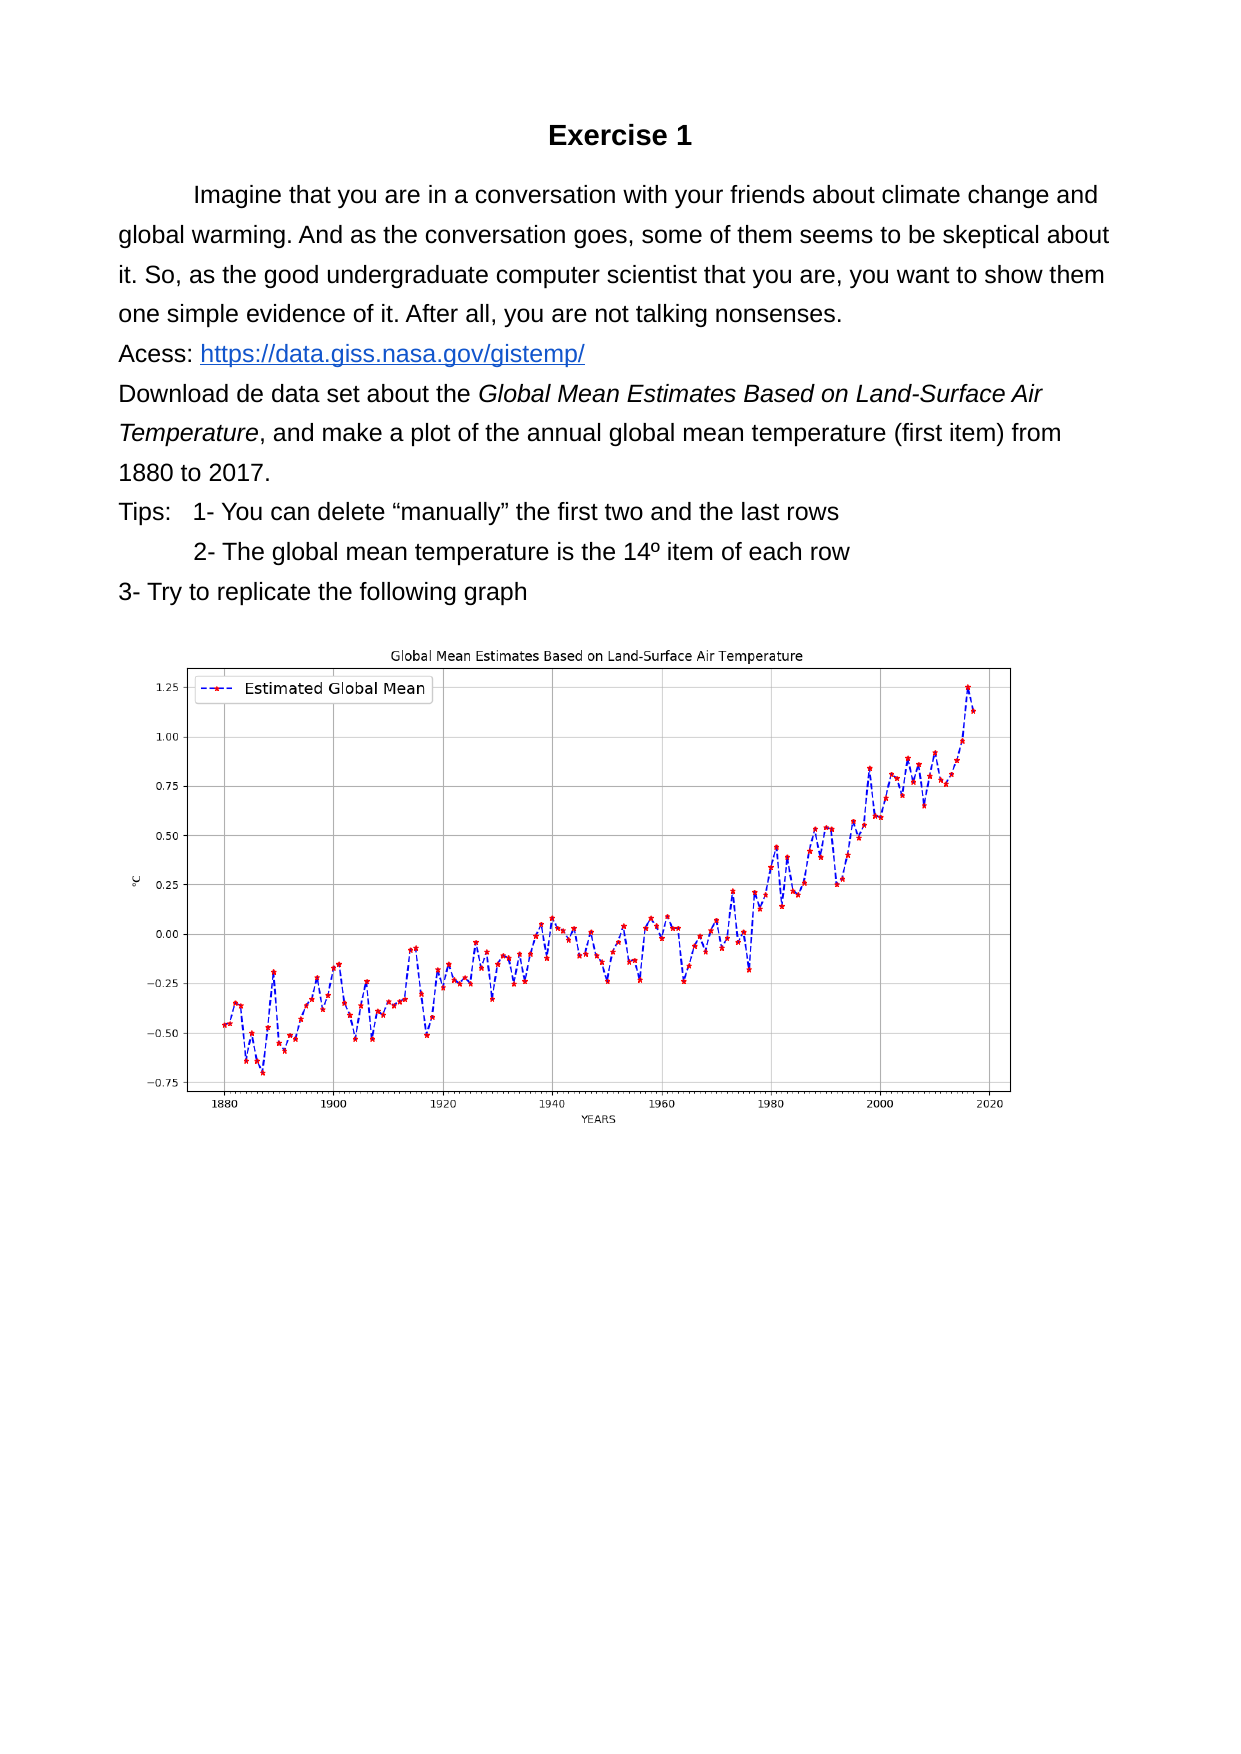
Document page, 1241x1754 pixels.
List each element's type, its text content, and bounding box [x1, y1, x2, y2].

text Imagine that you are in a conversation with your friends about climate change and global warming. And as the conversation goes, some of them seems to be skeptical about it. So, as the good undergraduate computer scientist that you are, you want to show them one simple evidence of it. After all, you are not talking nonsenses. [118, 180, 1122, 328]
text Download de data set about the Global Mean Estimates Based on Land-Surface Air Temperature, and make a plot of the annual global mean temperature (first item) from 1880 to 2017. [118, 378, 1122, 487]
picture [118, 616, 1059, 1140]
text 2- The global mean temperature is the 14º item of each row 3- Try to replicate the following graph [118, 537, 1122, 605]
text Acess: https://data.giss.nasa.gov/gistemp/ [118, 339, 1122, 368]
text Tips: 1- You can delete “manually” the first two and the last rows [118, 497, 1122, 526]
text Exercise 1 [118, 118, 1122, 152]
